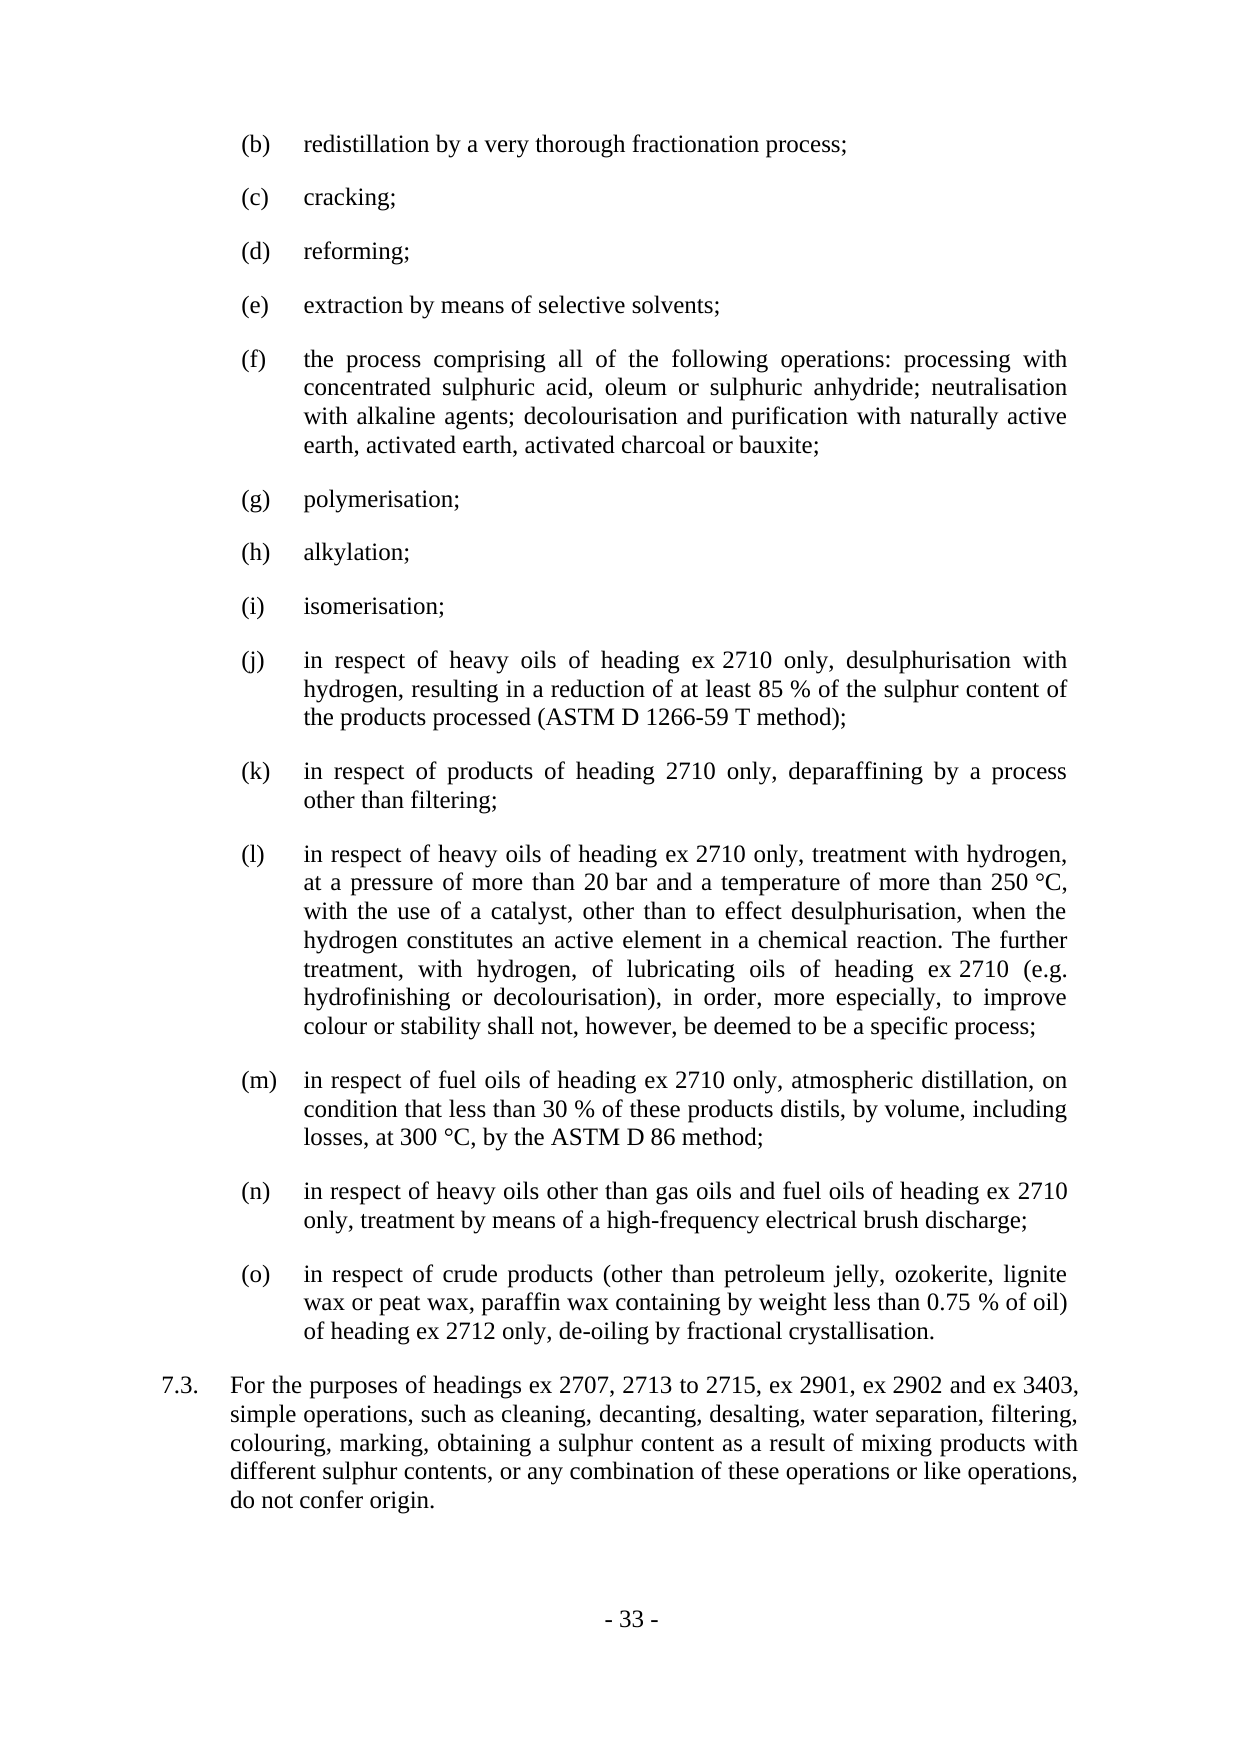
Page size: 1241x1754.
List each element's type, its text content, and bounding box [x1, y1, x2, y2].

table_cell reforming; [292, 236, 1079, 290]
table_cell extraction by means of selective solvents; [292, 290, 1079, 344]
table_cell the process comprising all of the following operations: processing with concentrated sulphuric acid, oleum or sulphuric anhydride; neutralisation with alkaline agents; decolourisation and purification with naturally active earth, activated earth, activated charcoal or bauxite; [292, 344, 1079, 484]
table_cell in respect of crude products (other than petroleum jelly, ozokerite, lignite wax or peat wax, paraffin wax containing by weight less than 0.75 % of oil) of heading ex 2712 only, de-oiling by fractional crystallisation. [292, 1259, 1079, 1370]
table_cell 7.3. [150, 1370, 218, 1539]
table_cell polymerisation; [292, 484, 1079, 537]
table_cell (j) [230, 645, 292, 756]
table_cell (g) [230, 484, 292, 537]
table_cell (l) [230, 839, 292, 1065]
table_cell in respect of heavy oils other than gas oils and fuel oils of heading ex 2710 only, treatment by means of a high-frequency electrical brush discharge; [292, 1176, 1079, 1259]
table_cell For the purposes of headings ex 2707, 2713 to 2715, ex 2901, ex 2902 and ex 3403, simple operations, such as cleaning, decanting, desalting, water separation, filtering, colouring, marking, obtaining a sulphur content as a result of mixing products with different sulphur contents, or any combination of these operations or like operations, do not confer origin. [219, 1370, 1090, 1539]
table_cell cracking; [292, 183, 1079, 236]
table_cell in respect of fuel oils of heading ex 2710 only, atmospheric distillation, on condition that less than 30 % of these products distils, by volume, including losses, at 300 °C, by the ASTM D 86 method; [292, 1065, 1079, 1176]
table_cell alkylation; [292, 538, 1079, 591]
table_cell isomerisation; [292, 591, 1079, 645]
table_cell (m) [230, 1065, 292, 1176]
table_cell (i) [230, 591, 292, 645]
table_cell in respect of heavy oils of heading ex 2710 only, desulphurisation with hydrogen, resulting in a reduction of at least 85 % of the sulphur content of the products processed (ASTM D 1266-59 T method); [292, 645, 1079, 756]
table_cell (k) [230, 756, 292, 839]
table_cell (b) [230, 129, 292, 182]
table_cell [150, 75, 218, 1370]
table_header [292, 75, 1079, 129]
table_cell (e) [230, 290, 292, 344]
table_header [230, 75, 292, 129]
table_cell (d) [230, 236, 292, 290]
table_cell (h) [230, 538, 292, 591]
table_cell in respect of products of heading 2710 only, deparaffining by a process other than filtering; [292, 756, 1079, 839]
table_cell [219, 75, 1090, 1370]
table_cell (f) [230, 344, 292, 484]
table_cell redistillation by a very thorough fractionation process; [292, 129, 1079, 182]
table_cell in respect of heavy oils of heading ex 2710 only, treatment with hydrogen, at a pressure of more than 20 bar and a temperature of more than 250 °C, with the use of a catalyst, other than to effect desulphurisation, when the hydrogen constitutes an active element in a chemical reaction. The further treatment, with hydrogen, of lubricating oils of heading ex 2710 (e.g. hydrofinishing or decolourisation), in order, more especially, to improve colour or stability shall not, however, be deemed to be a specific process; [292, 839, 1079, 1065]
table_cell (n) [230, 1176, 292, 1259]
table_cell (o) [230, 1259, 292, 1370]
table_cell (c) [230, 183, 292, 236]
